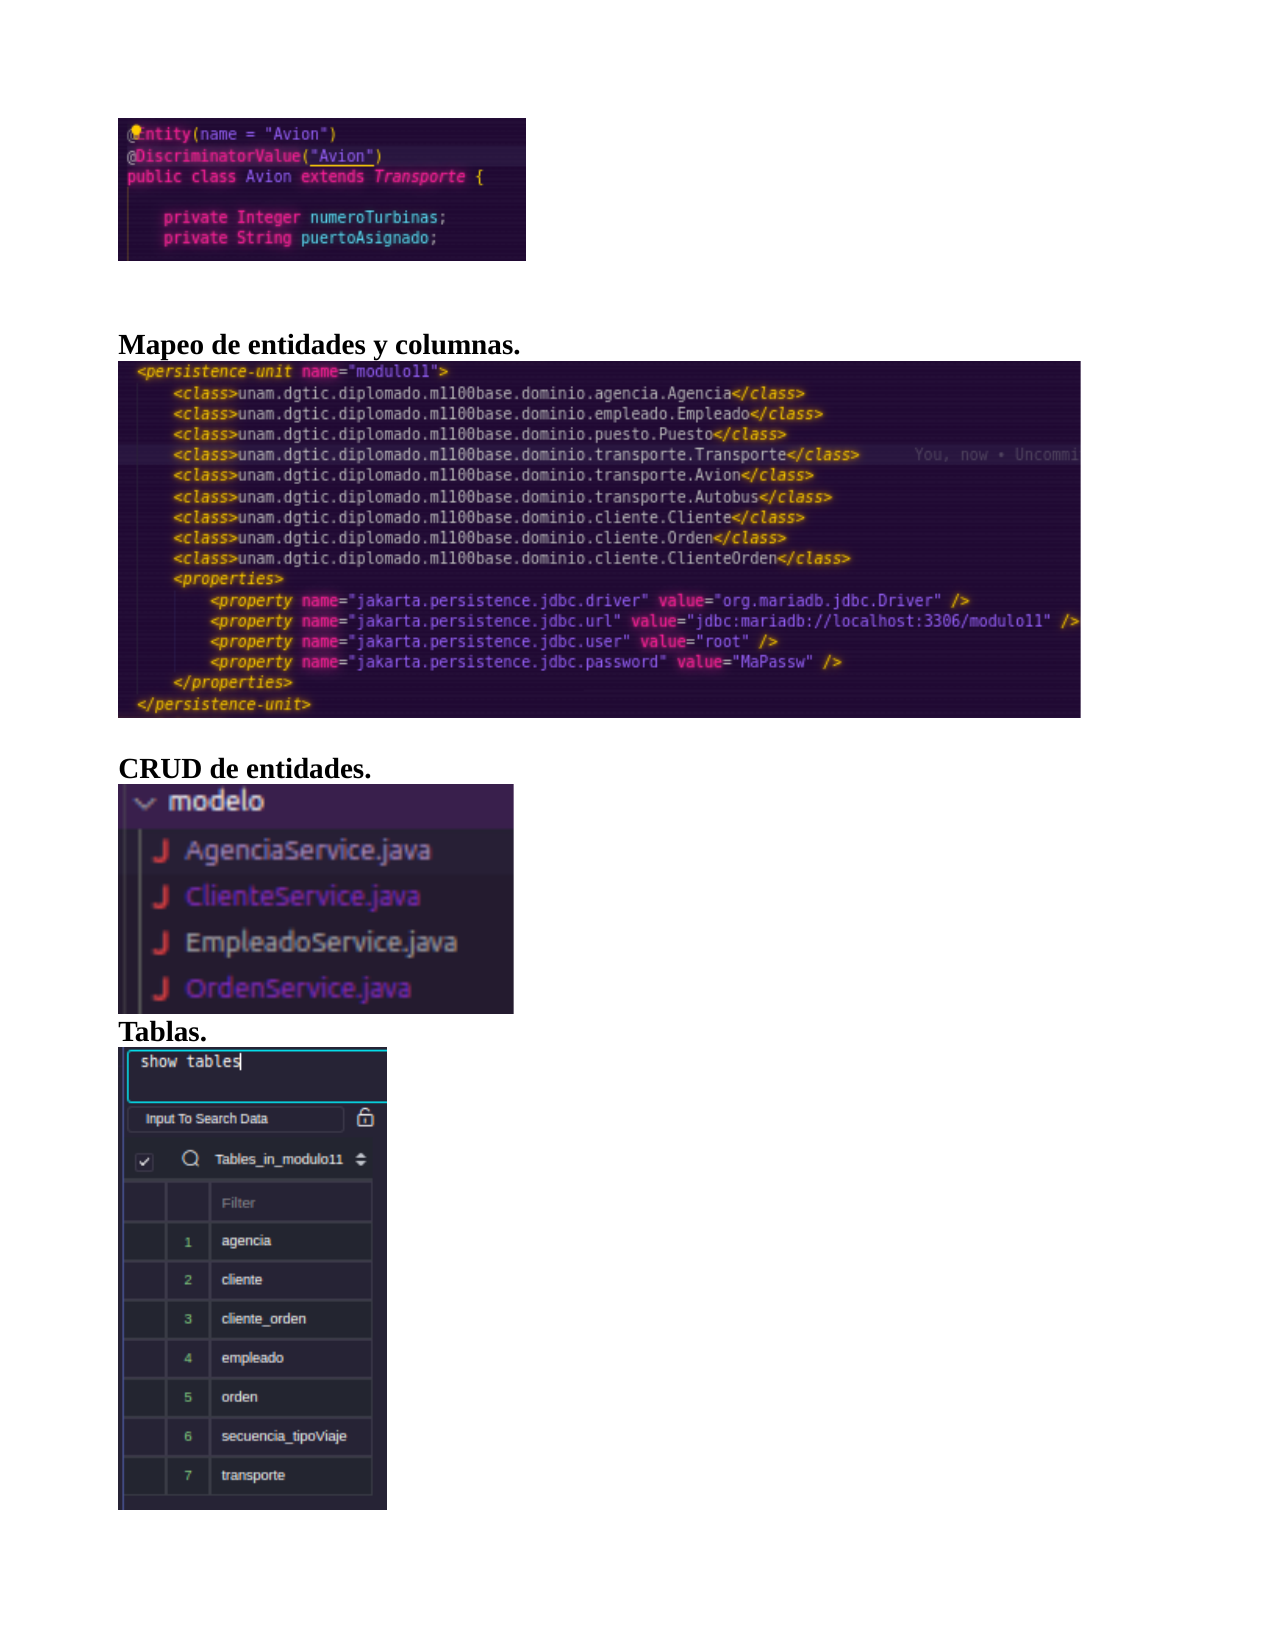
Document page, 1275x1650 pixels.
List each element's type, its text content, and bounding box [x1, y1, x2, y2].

picture [118, 361, 1081, 718]
picture [118, 1047, 387, 1510]
text Mapeo de entidades y columnas. [118, 327, 1157, 361]
picture [118, 784, 514, 1014]
text Tablas. [118, 1014, 1157, 1047]
text CRUD de entidades. [118, 751, 1157, 784]
picture [118, 118, 526, 261]
